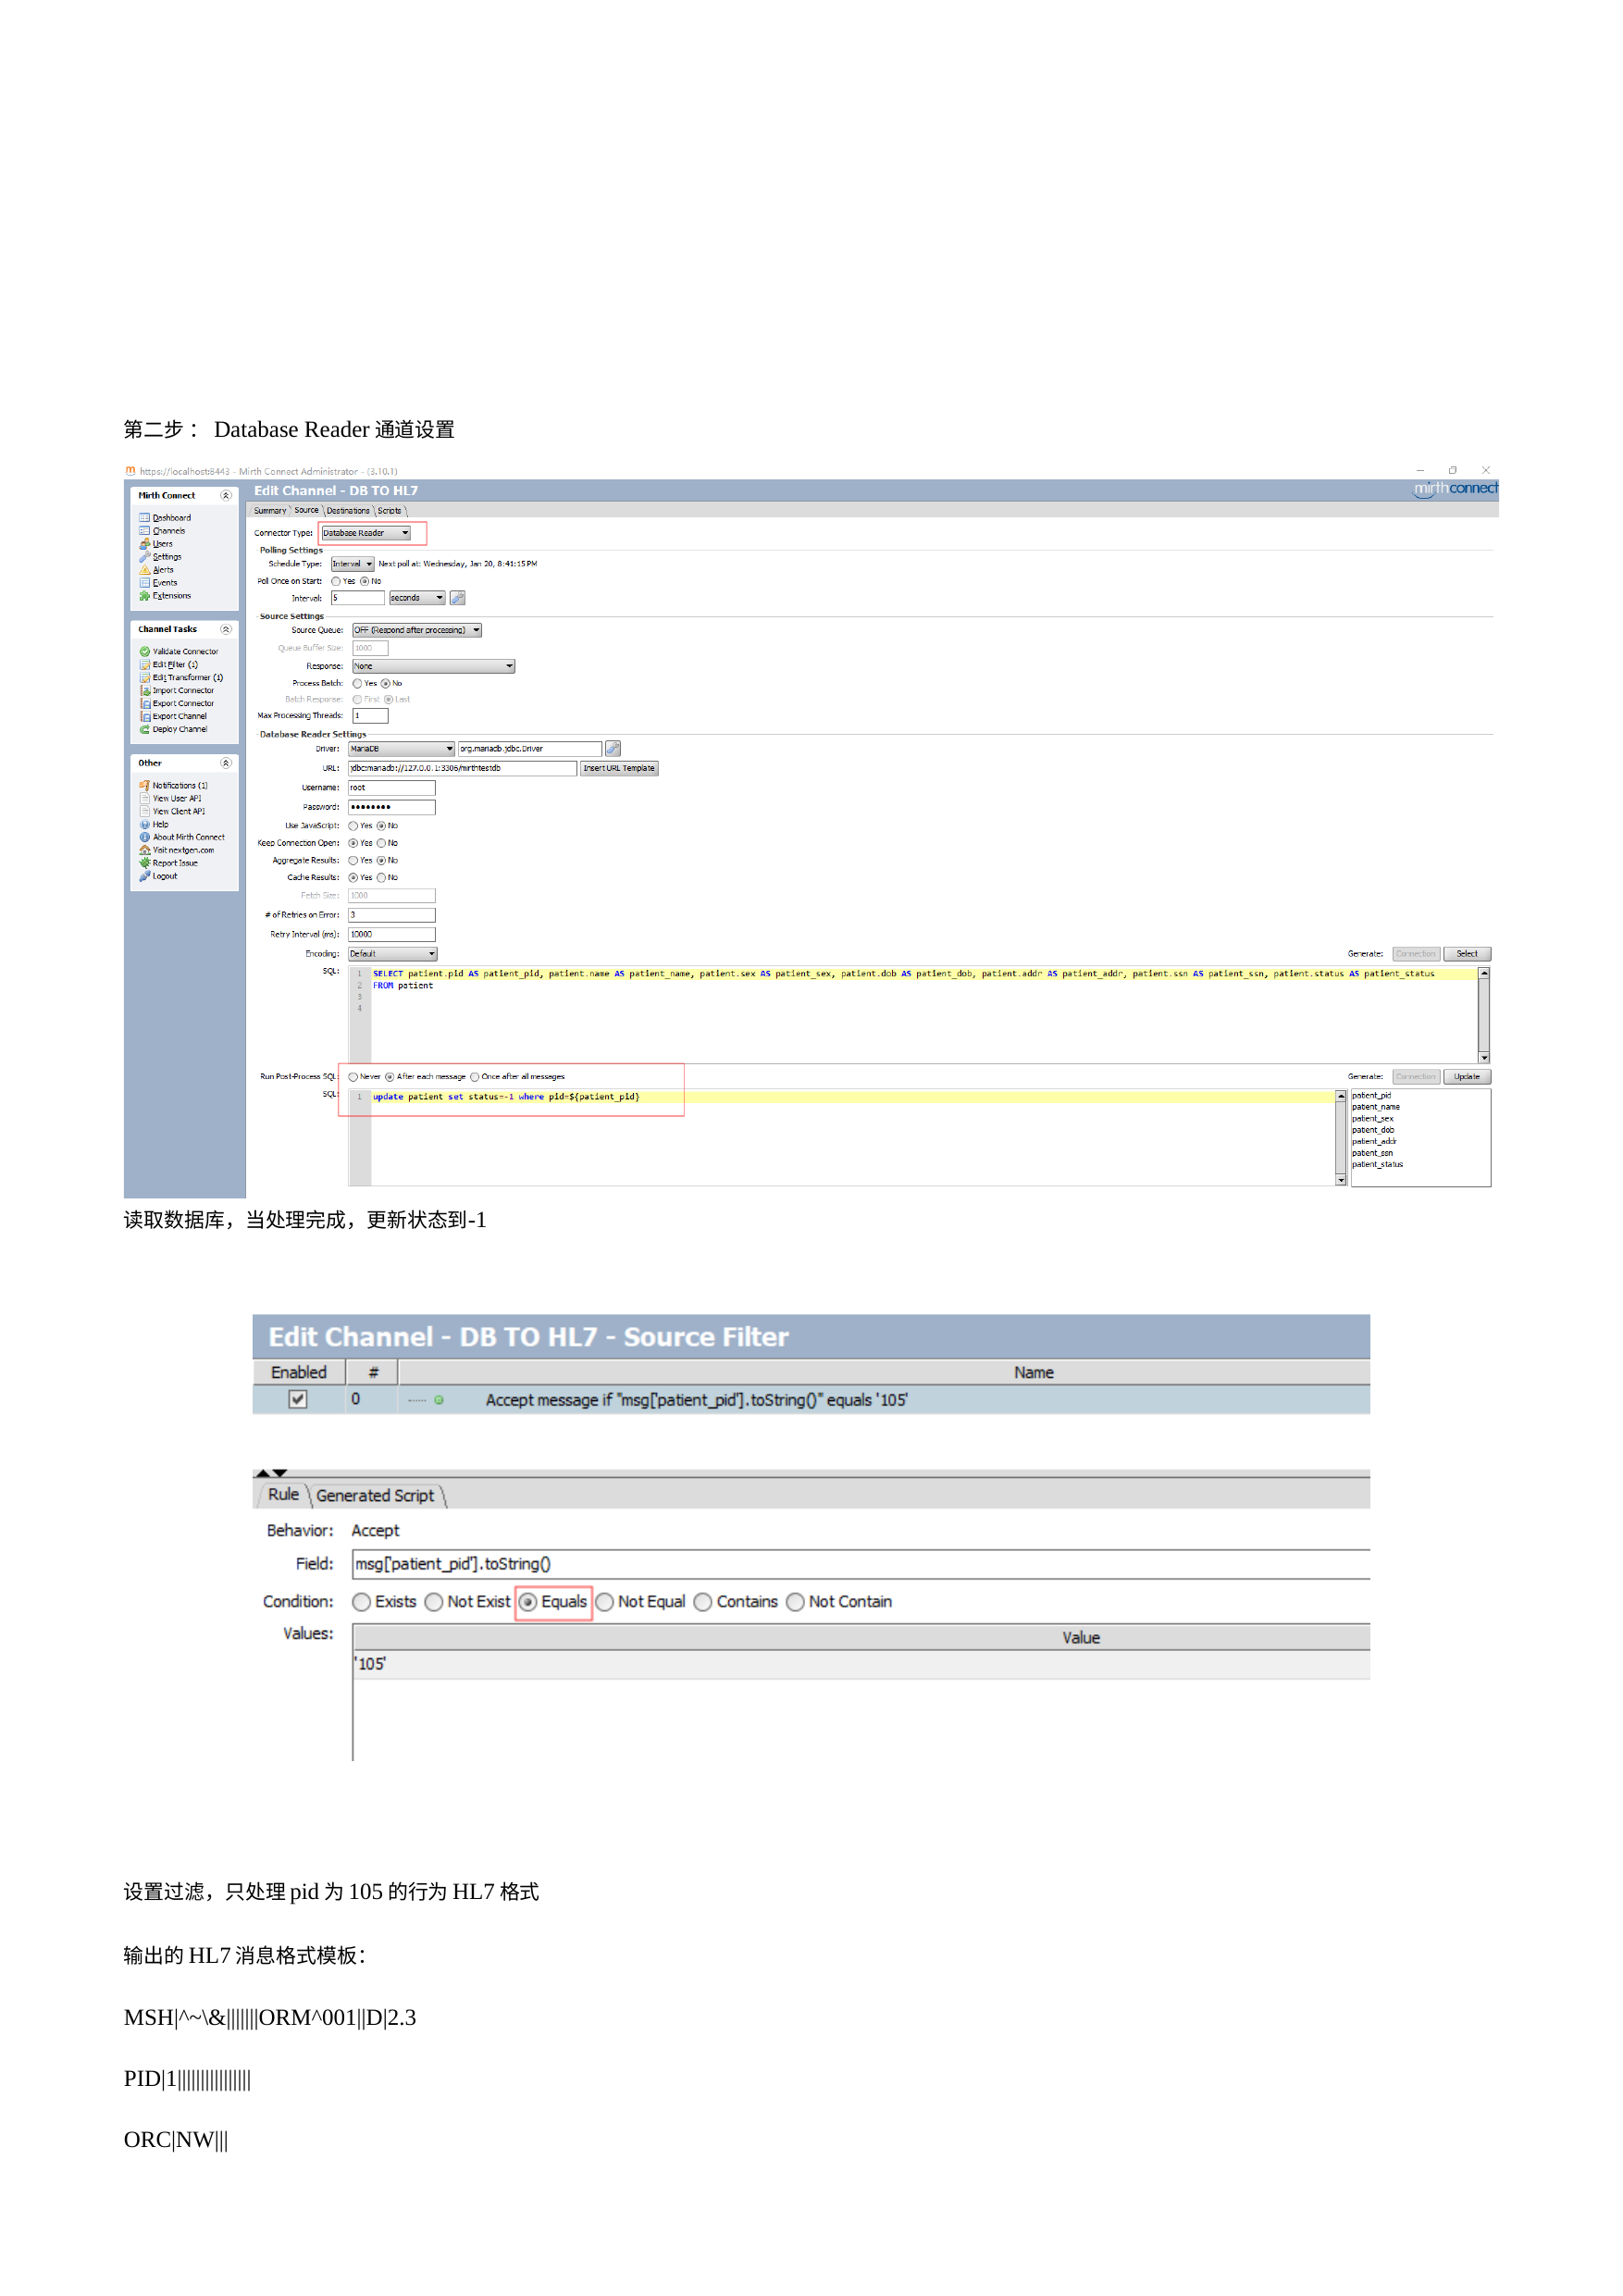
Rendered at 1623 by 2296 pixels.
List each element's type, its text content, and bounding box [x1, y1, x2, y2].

picture [253, 1314, 1370, 1761]
picture [123, 463, 1500, 1198]
text 设置过滤，只处理pid为105的行为HL7格式 [124, 1876, 1499, 1905]
text ORC|NW||| [124, 2126, 1499, 2153]
text PID|1|||||||||||||||| [124, 2065, 1499, 2091]
text 第二步 ： Database Reader通道设置 [124, 414, 1499, 442]
text 读取数据库，当处理完成，更新状态到-1 [124, 1198, 1499, 1233]
text MSH|^~\&|||||||ORM^001||D|2.3 [124, 2004, 1499, 2030]
text 输出的HL7消息格式模板： [124, 1940, 1499, 1969]
